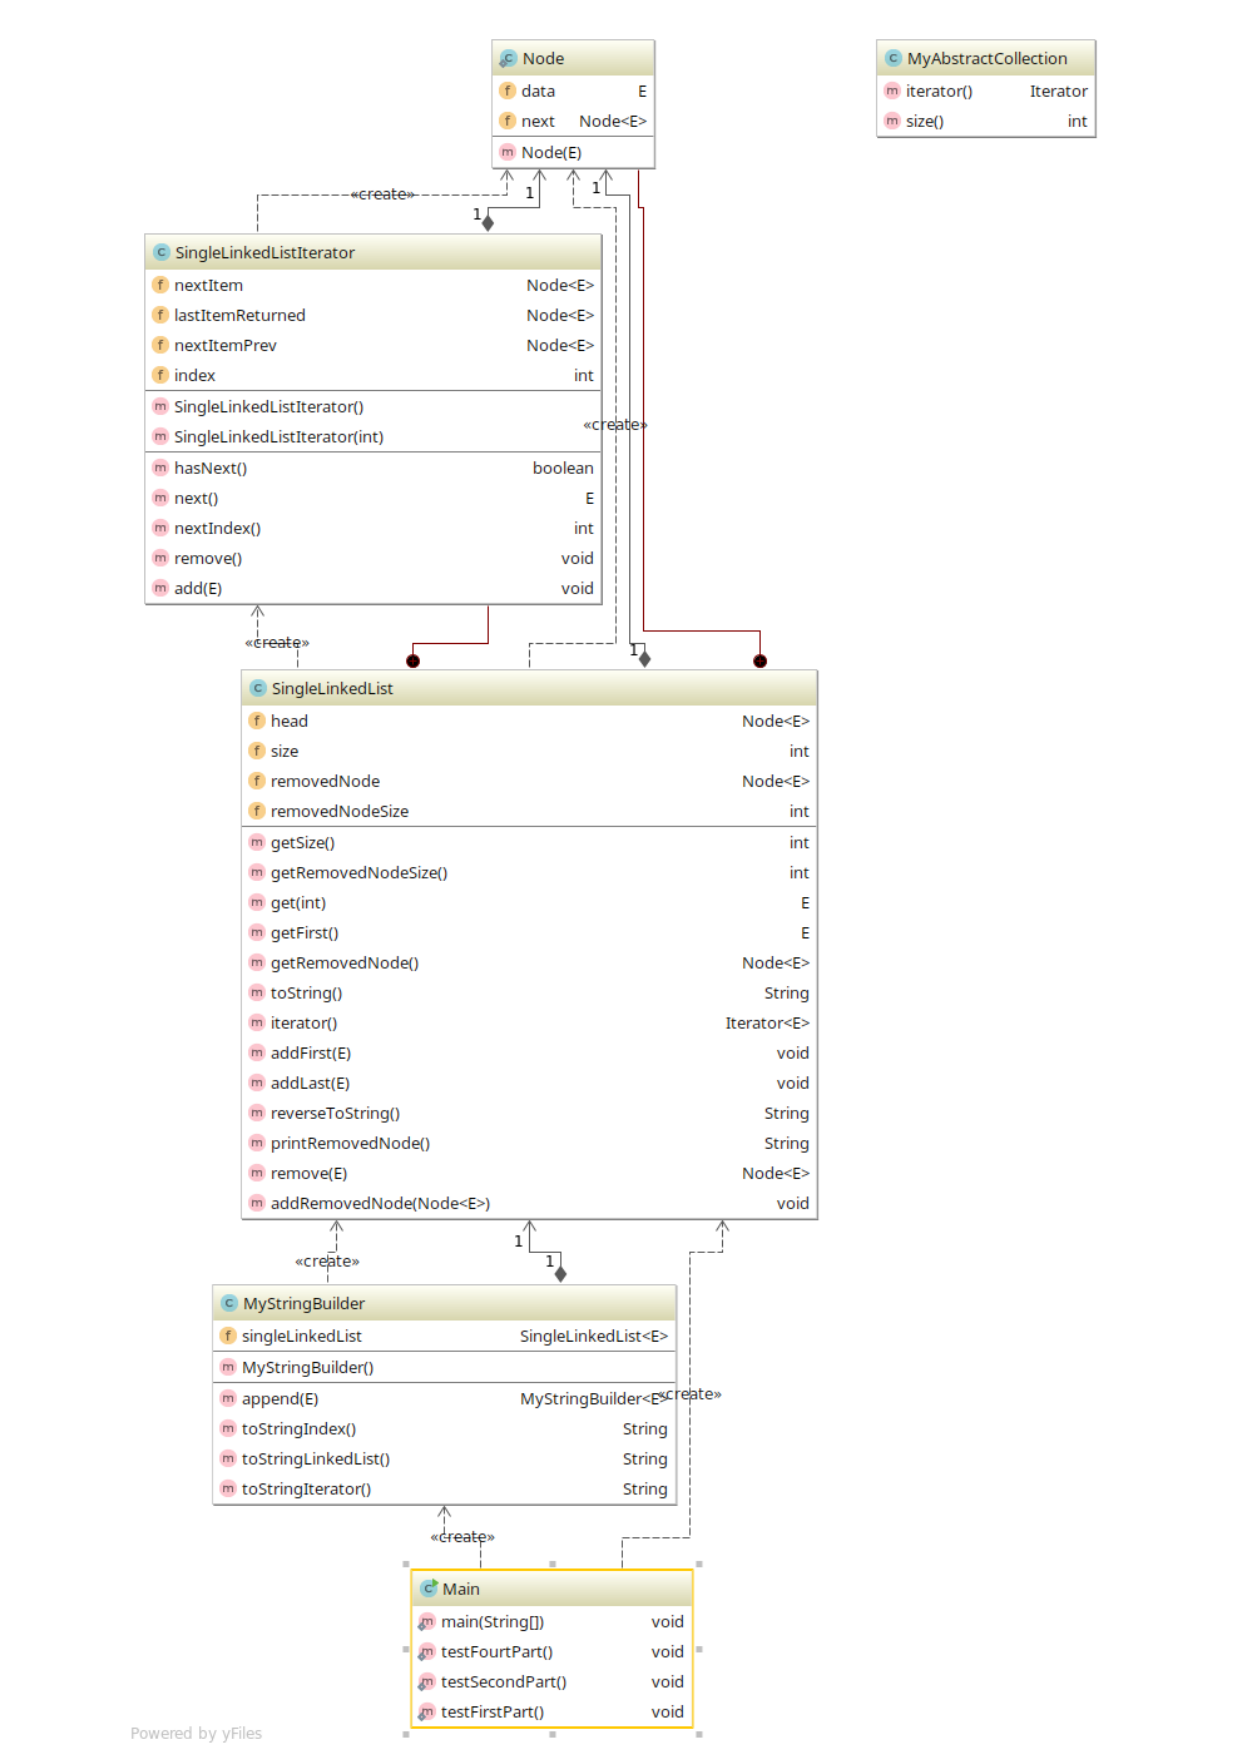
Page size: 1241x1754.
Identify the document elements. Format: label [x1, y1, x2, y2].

picture [118, 13, 1123, 1754]
